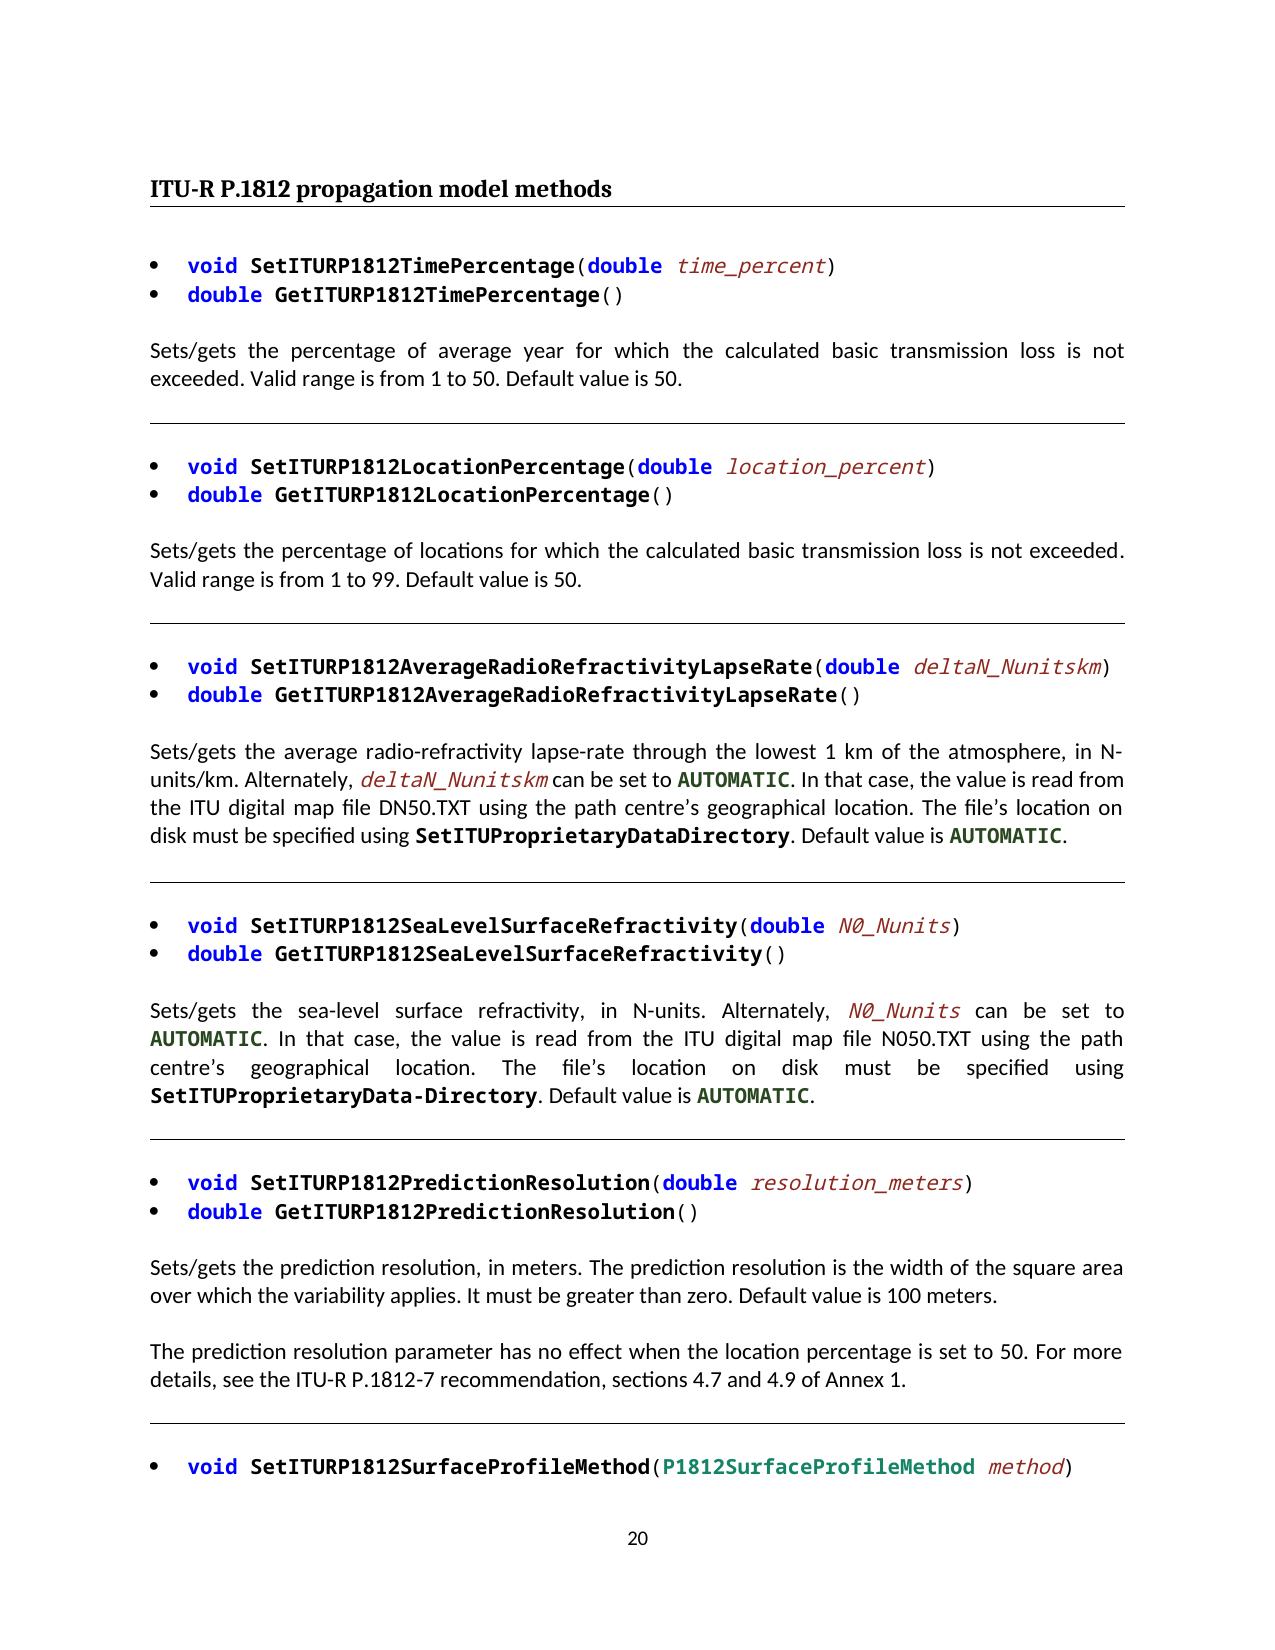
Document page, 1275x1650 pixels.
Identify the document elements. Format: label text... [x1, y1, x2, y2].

list void SetITURP1812LocationPercentage(double location_percent) [150, 452, 1125, 480]
subtitle ITU-R P.1812 propagation model methods [150, 175, 1125, 206]
list double GetITURP1812AverageRadioRefractivityLapseRate() [150, 680, 1125, 709]
text Sets/gets the sea-level surface refractivity, in N-units. Alternately, N0_Nunits can be set to AUTOMATIC. In that case, the value is read from the ITU digital map file N050.TXT using the path centre’s geographical location. The file’s location on disk must be specified using SetITUProprietaryData-Directory. Default value is AUTOMATIC. [150, 996, 1125, 1109]
list void SetITURP1812TimePercentage(double time_percent) [150, 252, 1125, 280]
text Sets/gets the percentage of locations for which the calculated basic transmission loss is not exceeded. Valid range is from 1 to 99. Default value is 50. [150, 537, 1125, 593]
text Sets/gets the average radio-refractivity lapse-rate through the lowest 1 km of the atmosphere, in N-units/km. Alternately, deltaN_Nunitskm can be set to AUTOMATIC. In that case, the value is read from the ITU digital map file DN50.TXT using the path centre’s geographical location. The file’s location on disk must be specified using SetITUProprietaryDataDirectory. Default value is AUTOMATIC. [150, 737, 1125, 852]
text Sets/gets the prediction resolution, in meters. The prediction resolution is the width of the square area over which the variability applies. It must be greater than zero. Default value is 100 meters. [150, 1253, 1125, 1309]
list double GetITURP1812PredictionResolution() [150, 1197, 1125, 1225]
list void SetITURP1812AverageRadioRefractivityLapseRate(double deltaN_Nunitskm) [150, 652, 1125, 680]
text The prediction resolution parameter has no effect when the location percentage is set to 50. For more details, see the ITU-R P.1812-7 recommendation, sections 4.7 and 4.9 of Annex 1. [150, 1337, 1125, 1393]
list void SetITURP1812SeaLevelSurfaceRefractivity(double N0_Nunits) [150, 911, 1125, 939]
list void SetITURP1812SurfaceProfileMethod(P1812SurfaceProfileMethod method) [150, 1452, 1125, 1481]
list double GetITURP1812LocationPercentage() [150, 480, 1125, 509]
list void SetITURP1812PredictionResolution(double resolution_meters) [150, 1168, 1125, 1197]
list double GetITURP1812TimePercentage() [150, 280, 1125, 308]
list double GetITURP1812SeaLevelSurfaceRefractivity() [150, 939, 1125, 968]
text Sets/gets the percentage of average year for which the calculated basic transmission loss is not exceeded. Valid range is from 1 to 50. Default value is 50. [150, 337, 1125, 393]
